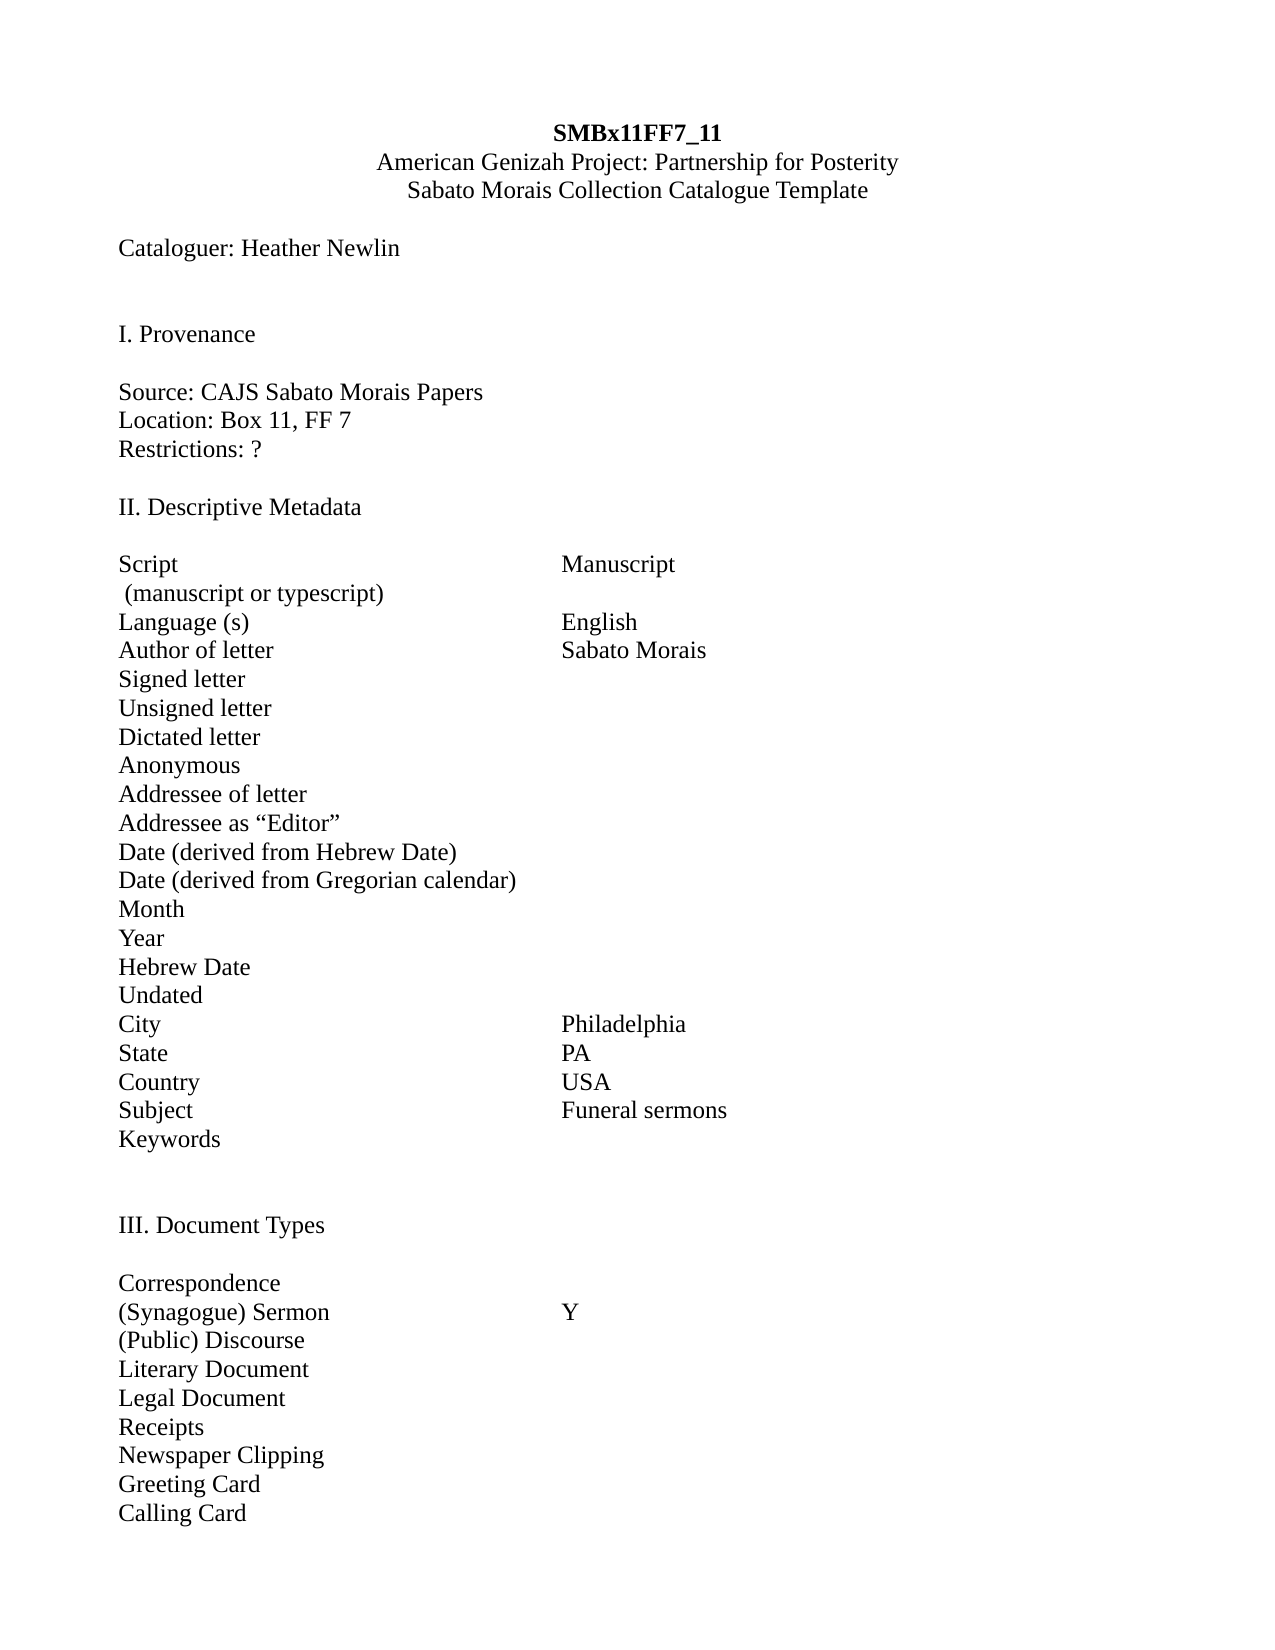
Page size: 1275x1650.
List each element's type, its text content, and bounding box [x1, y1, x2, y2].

text Date (derived from Gregorian calendar) [118, 866, 1157, 894]
text Unsigned letter [118, 693, 1157, 722]
text SMBx11FF7_11 [118, 118, 1157, 147]
text Country USA [118, 1067, 1157, 1096]
text III. Document Types [118, 1211, 1157, 1239]
text Cataloguer: Heather Newlin [118, 233, 1157, 262]
text Author of letter Sabato Morais [118, 636, 1157, 664]
text II. Descriptive Metadata [118, 492, 1157, 521]
text Sabato Morais Collection Catalogue Template [118, 176, 1157, 204]
text Subject Funeral sermons [118, 1096, 1157, 1124]
text (manuscript or typescript) [118, 578, 1157, 607]
text State PA [118, 1038, 1157, 1067]
text Addressee of letter [118, 779, 1157, 808]
text Signed letter [118, 664, 1157, 693]
text I. Provenance [118, 319, 1157, 348]
text Literary Document [118, 1354, 1157, 1383]
text Addressee as “Editor” [118, 808, 1157, 837]
text Newspaper Clipping [118, 1441, 1157, 1469]
text Anonymous [118, 751, 1157, 779]
text Date (derived from Hebrew Date) [118, 837, 1157, 866]
text (Synagogue) Sermon Y [118, 1297, 1157, 1326]
text Correspondence [118, 1268, 1157, 1297]
text American Genizah Project: Partnership for Posterity [118, 147, 1157, 176]
text Year [118, 923, 1157, 952]
text Script Manuscript [118, 549, 1157, 578]
text Restrictions: ? [118, 434, 1157, 463]
text Keywords [118, 1124, 1157, 1153]
text Source: CAJS Sabato Morais Papers [118, 377, 1157, 406]
text Hebrew Date [118, 952, 1157, 981]
text Calling Card [118, 1498, 1157, 1527]
text Language (s) English [118, 607, 1157, 636]
text Location: Box 11, FF 7 [118, 406, 1157, 434]
text Dictated letter [118, 722, 1157, 751]
text Undated [118, 981, 1157, 1009]
text Legal Document [118, 1383, 1157, 1412]
text Receipts [118, 1412, 1157, 1441]
text Month [118, 894, 1157, 923]
text City Philadelphia [118, 1009, 1157, 1038]
text (Public) Discourse [118, 1326, 1157, 1354]
text Greeting Card [118, 1469, 1157, 1498]
